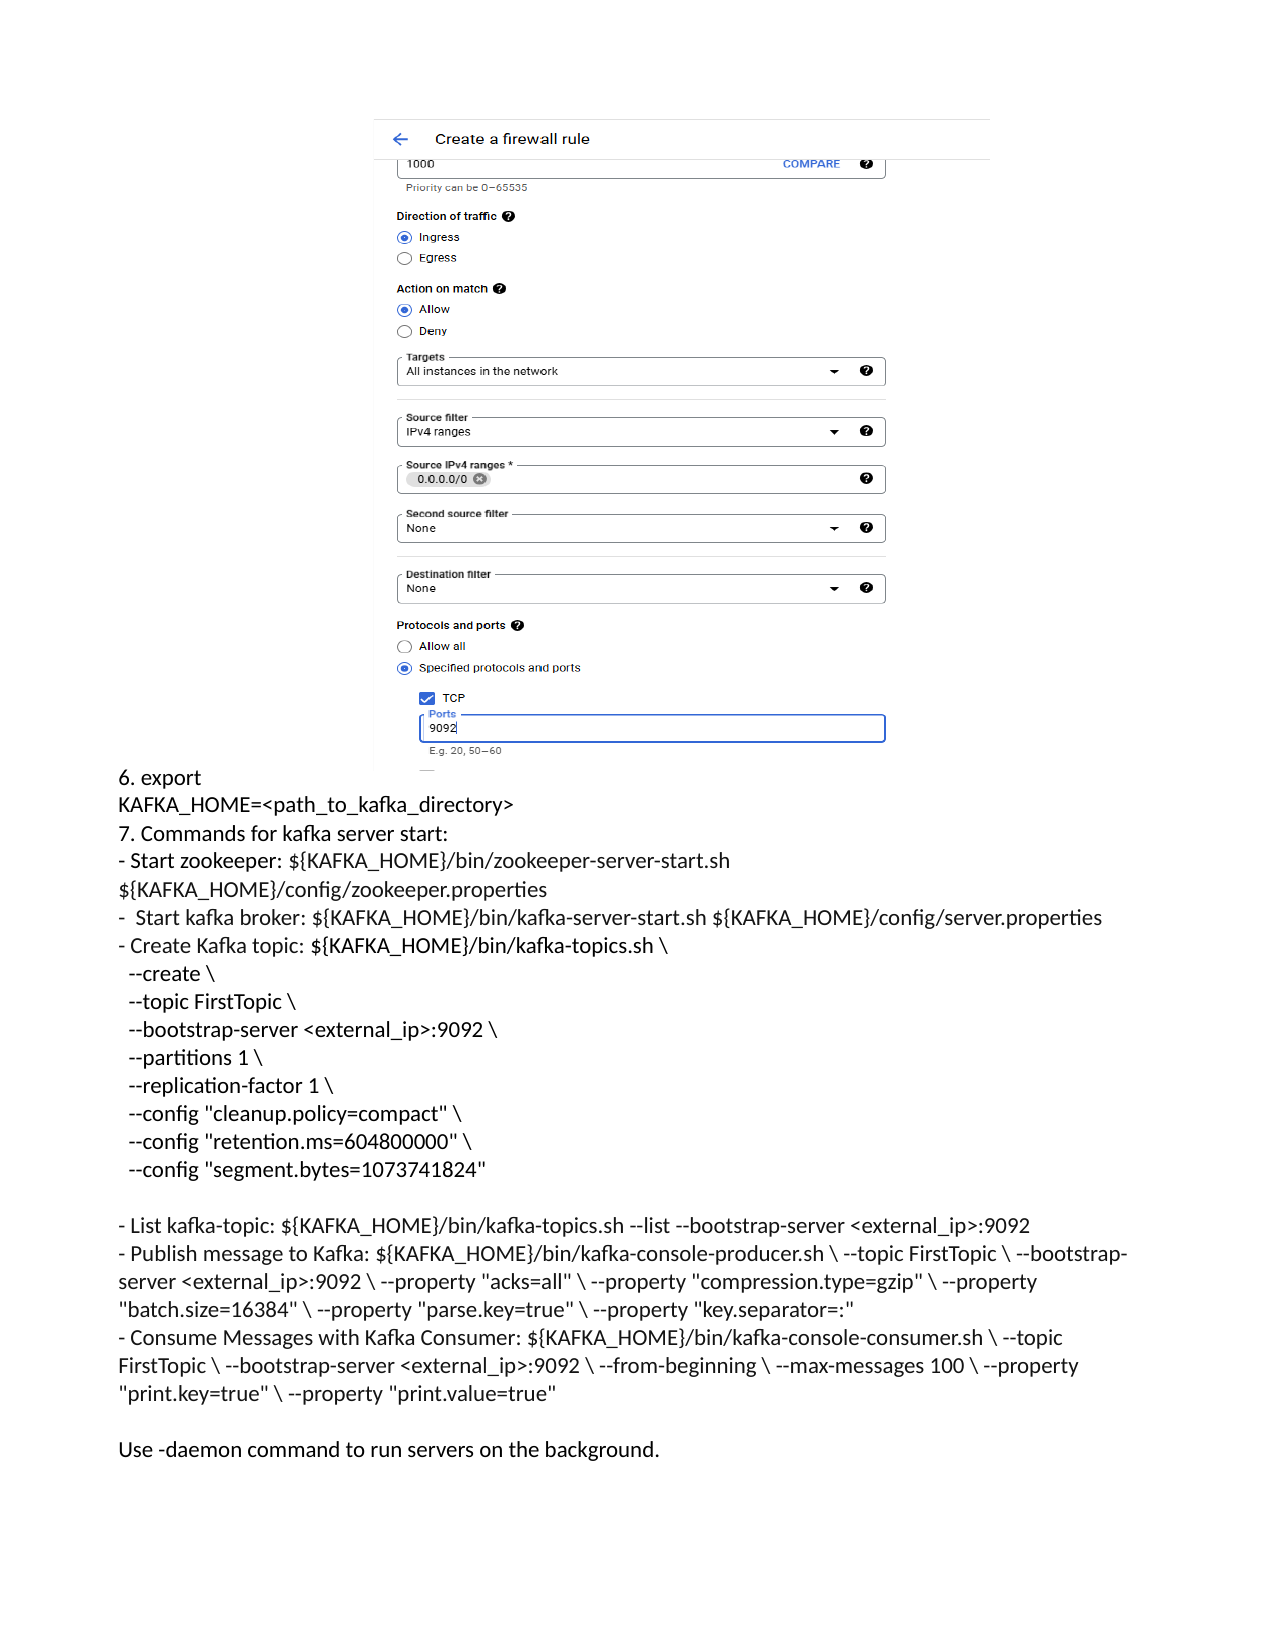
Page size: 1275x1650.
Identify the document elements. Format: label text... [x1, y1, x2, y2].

text --topic FirstTopic \ [118, 987, 1157, 1015]
text --partitions 1 \ [118, 1043, 1157, 1071]
text Use -daemon command to run servers on the background. [118, 1435, 1157, 1463]
text - Consume Messages with Kafka Consumer: ${KAFKA_HOME}/bin/kafka-console-consumer.sh \ --topic FirstTopic \ --bootstrap-server <external_ip>:9092 \ --from-beginning \ --max-messages 100 \ --property "print.key=true" \ --property "print.value=true" [118, 1323, 1157, 1407]
picture [373, 118, 990, 771]
text --replication-factor 1 \ [118, 1071, 1157, 1099]
text --bootstrap-server <external_ip>:9092 \ [118, 1015, 1157, 1043]
text --config "segment.bytes=1073741824" [118, 1155, 1157, 1183]
text --config "cleanup.policy=compact" \ [118, 1099, 1157, 1127]
text 6. export KAFKA_HOME=<path_to_kafka_directory> [118, 763, 1157, 819]
text --config "retention.ms=604800000" \ [118, 1127, 1157, 1155]
text - Start kafka broker: ${KAFKA_HOME}/bin/kafka-server-start.sh ${KAFKA_HOME}/config/server.properties [118, 903, 1157, 931]
text - List kafka-topic: ${KAFKA_HOME}/bin/kafka-topics.sh --list --bootstrap-server <external_ip>:9092 [118, 1211, 1157, 1239]
text - Start zookeeper: ${KAFKA_HOME}/bin/zookeeper-server-start.sh ${KAFKA_HOME}/config/zookeeper.properties [118, 847, 1157, 903]
text - Create Kafka topic: ${KAFKA_HOME}/bin/kafka-topics.sh \ [118, 931, 1157, 959]
text - Publish message to Kafka: ${KAFKA_HOME}/bin/kafka-console-producer.sh \ --topic FirstTopic \ --bootstrap-server <external_ip>:9092 \ --property "acks=all" \ --property "compression.type=gzip" \ --property "batch.size=16384" \ --property "parse.key=true" \ --property "key.separator=:" [118, 1239, 1157, 1323]
text --create \ [118, 959, 1157, 987]
text 7. Commands for kafka server start: [118, 819, 1157, 847]
